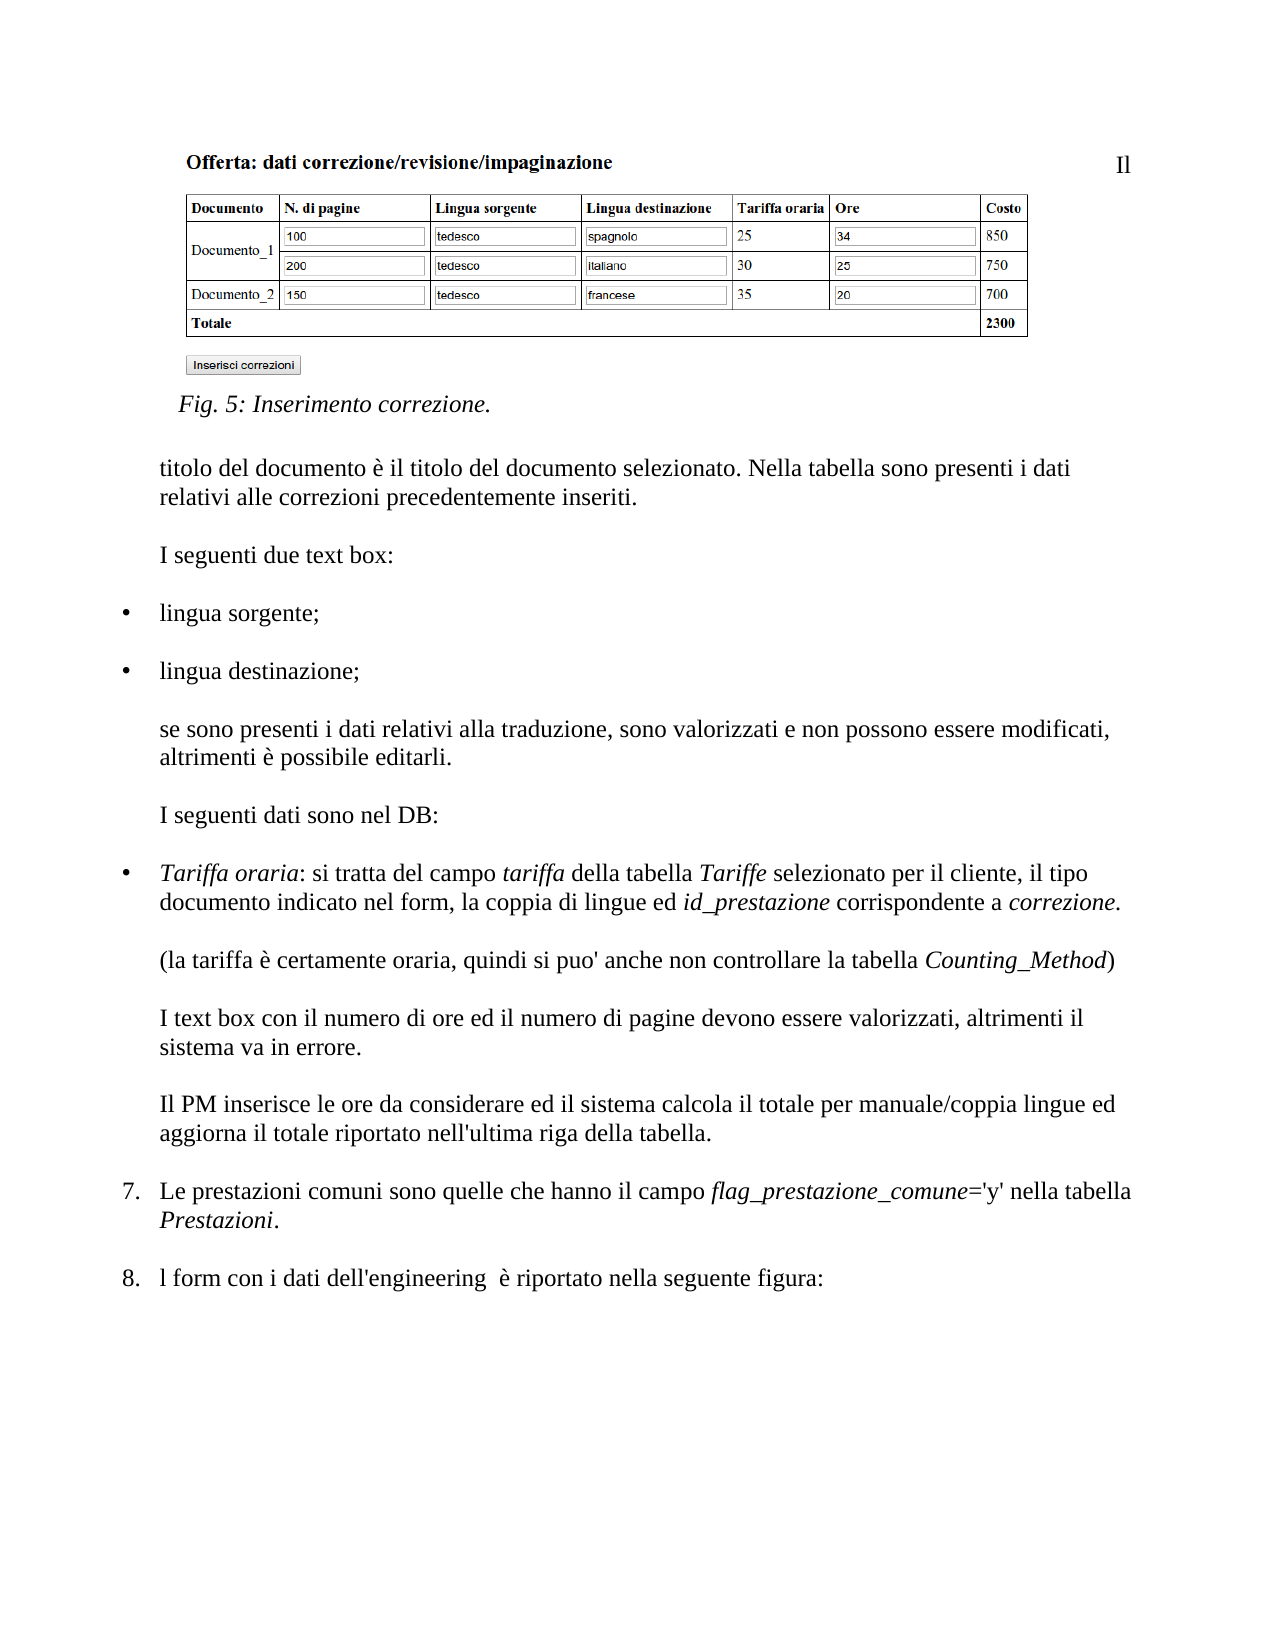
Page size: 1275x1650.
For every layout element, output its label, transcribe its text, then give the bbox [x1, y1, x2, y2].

list I seguenti due text box: [122, 540, 1134, 569]
list I text box con il numero di ore ed il numero di pagine devono essere valorizzati, altrimenti il sistema va in errore. [122, 1003, 1134, 1060]
list I seguenti dati sono nel DB: [122, 800, 1134, 829]
list Il PM inserisce le ore da considerare ed il sistema calcola il totale per manuale/coppia lingue ed aggiorna il totale riportato nell'ultima riga della tabella. [122, 1089, 1134, 1147]
list se sono presenti i dati relativi alla traduzione, sono valorizzati e non possono essere modificati, altrimenti è possibile editarli. [122, 714, 1134, 771]
list (la tariffa è certamente oraria, quindi si puo' anche non controllare la tabella Counting_Method) [122, 945, 1134, 974]
list Le prestazioni comuni sono quelle che hanno il campo flag_prestazione_comune='y' nella tabella Prestazioni. [122, 1176, 1134, 1234]
list l form con i dati dell'engineering è riportato nella seguente figura: [122, 1263, 1134, 1292]
picture [178, 150, 1041, 390]
list lingua sorgente; [122, 598, 1134, 627]
list Il titolo del documento è il titolo del documento selezionato. Nella tabella sono presenti i dati relativi alle correzioni precedentemente inseriti. [122, 150, 1134, 511]
list lingua destinazione; [122, 656, 1134, 684]
list Tariffa oraria: si tratta del campo tariffa della tabella Tariffe selezionato per il cliente, il tipo documento indicato nel form, la coppia di lingue ed id_prestazione corrispondente a correzione. [122, 858, 1134, 916]
list Fig. 5: Inserimento correzione. [178, 390, 1041, 418]
